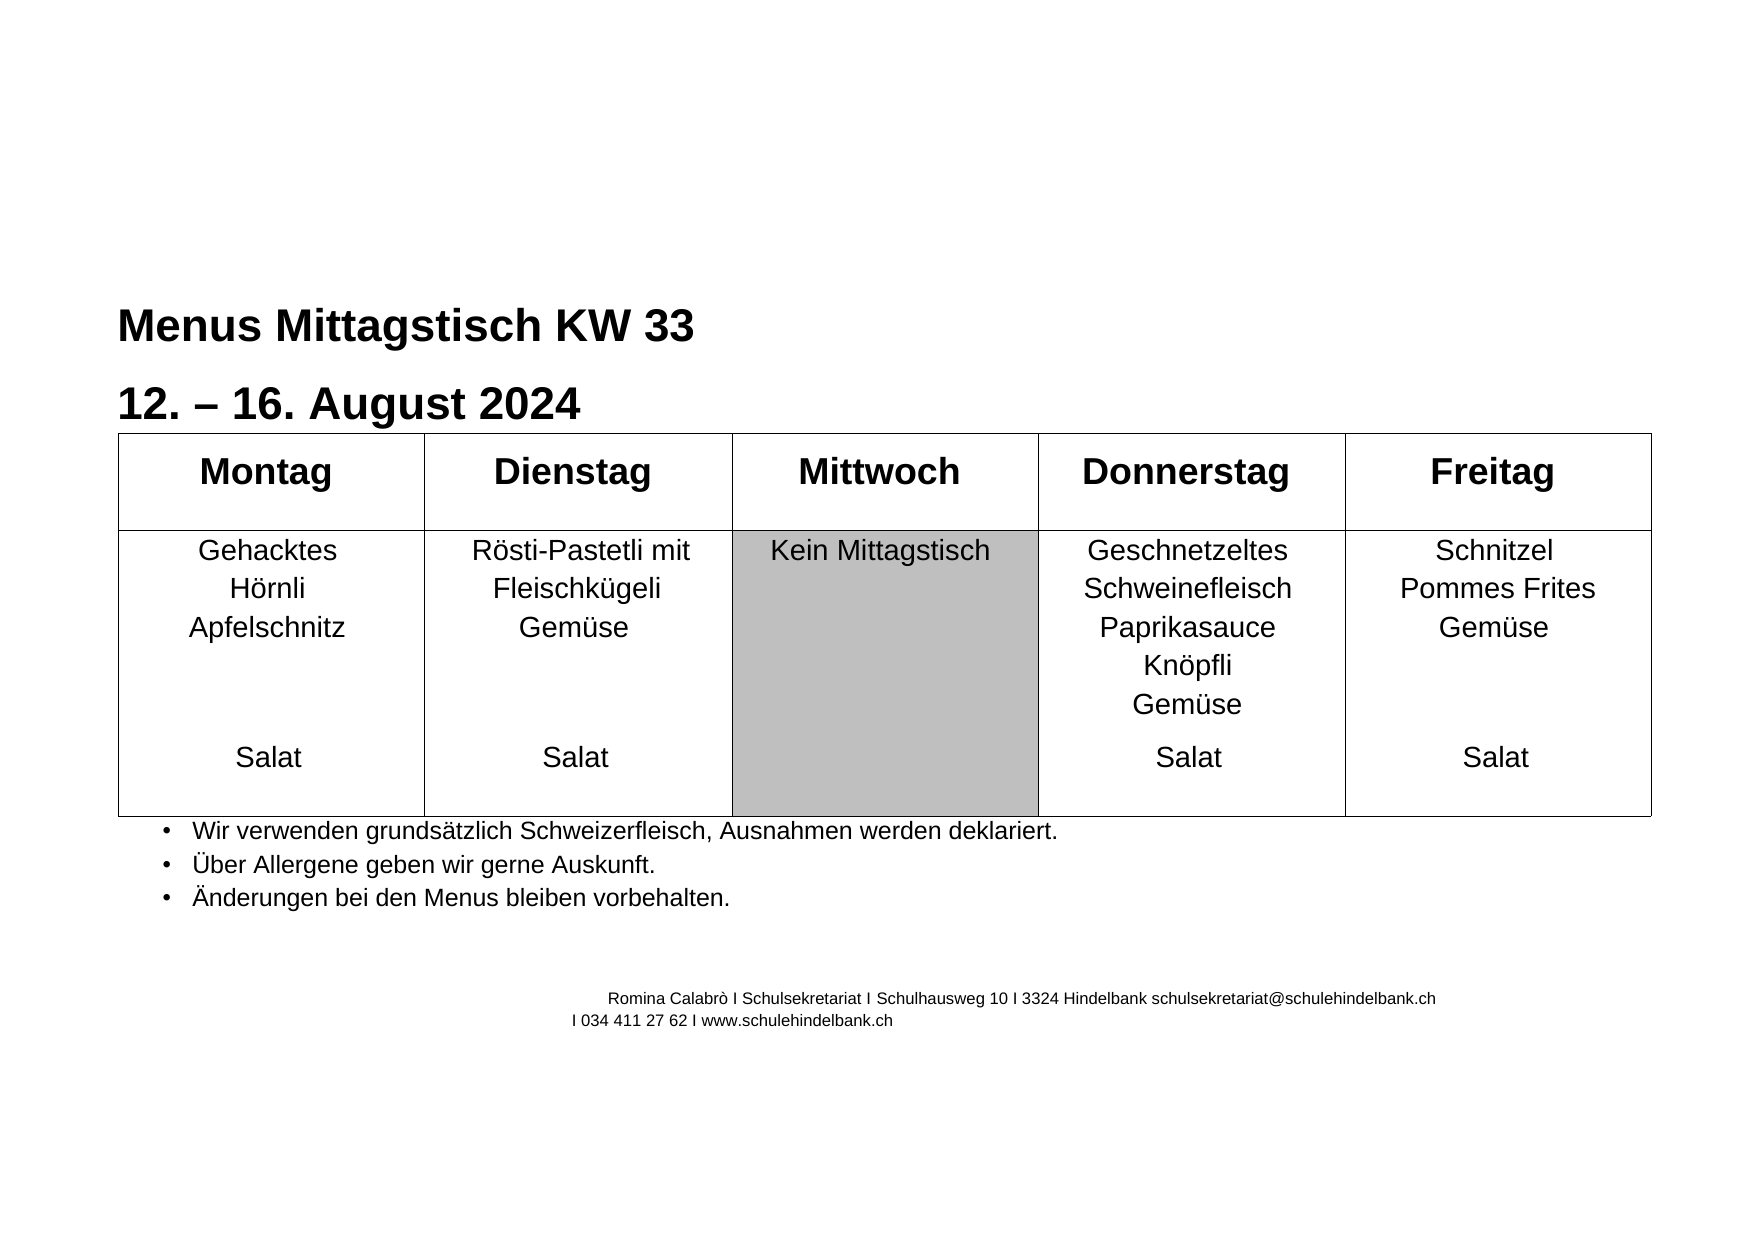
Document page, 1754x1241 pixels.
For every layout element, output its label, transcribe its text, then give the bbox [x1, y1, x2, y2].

table_header Donnerstag [1039, 434, 1345, 529]
list Änderungen bei den Menus bleiben vorbehalten. [162, 883, 1664, 912]
table_cell Salat [425, 740, 732, 816]
table_header Mittwoch [733, 434, 1038, 529]
text Romina Calabrò I Schulsekretariat I Schulhausweg 10 I 3324 Hindelbank schulsekretariat@schulehindelbank.ch I 034 411 27 62 I www.schulehindelbank.ch [572, 980, 1440, 1030]
table_cell Salat [1346, 740, 1651, 816]
table_cell [733, 740, 1038, 816]
table_header Freitag [1346, 434, 1651, 529]
text Menus Mittagstisch KW 33 [117, 298, 1664, 351]
table_cell Geschnetzeltes Schweinefleisch Paprikasauce Knöpfli Gemüse [1039, 531, 1345, 740]
table_header Montag [119, 434, 424, 529]
table_cell Kein Mittagstisch [733, 531, 1038, 740]
text 12. – 16. August 2024 [117, 376, 1664, 429]
table_cell Schnitzel Pommes Frites Gemüse [1346, 531, 1651, 740]
table_cell Salat [119, 740, 424, 816]
table_cell Gehacktes Hörnli Apfelschnitz [119, 531, 424, 740]
table_cell Salat [1039, 740, 1345, 816]
list Wir verwenden grundsätzlich Schweizerfleisch, Ausnahmen werden deklariert. [162, 816, 1664, 845]
table_header Dienstag [425, 434, 732, 529]
table_cell Rösti-Pastetli mit Fleischkügeli Gemüse [425, 531, 732, 740]
list Über Allergene geben wir gerne Auskunft. [162, 850, 1664, 878]
